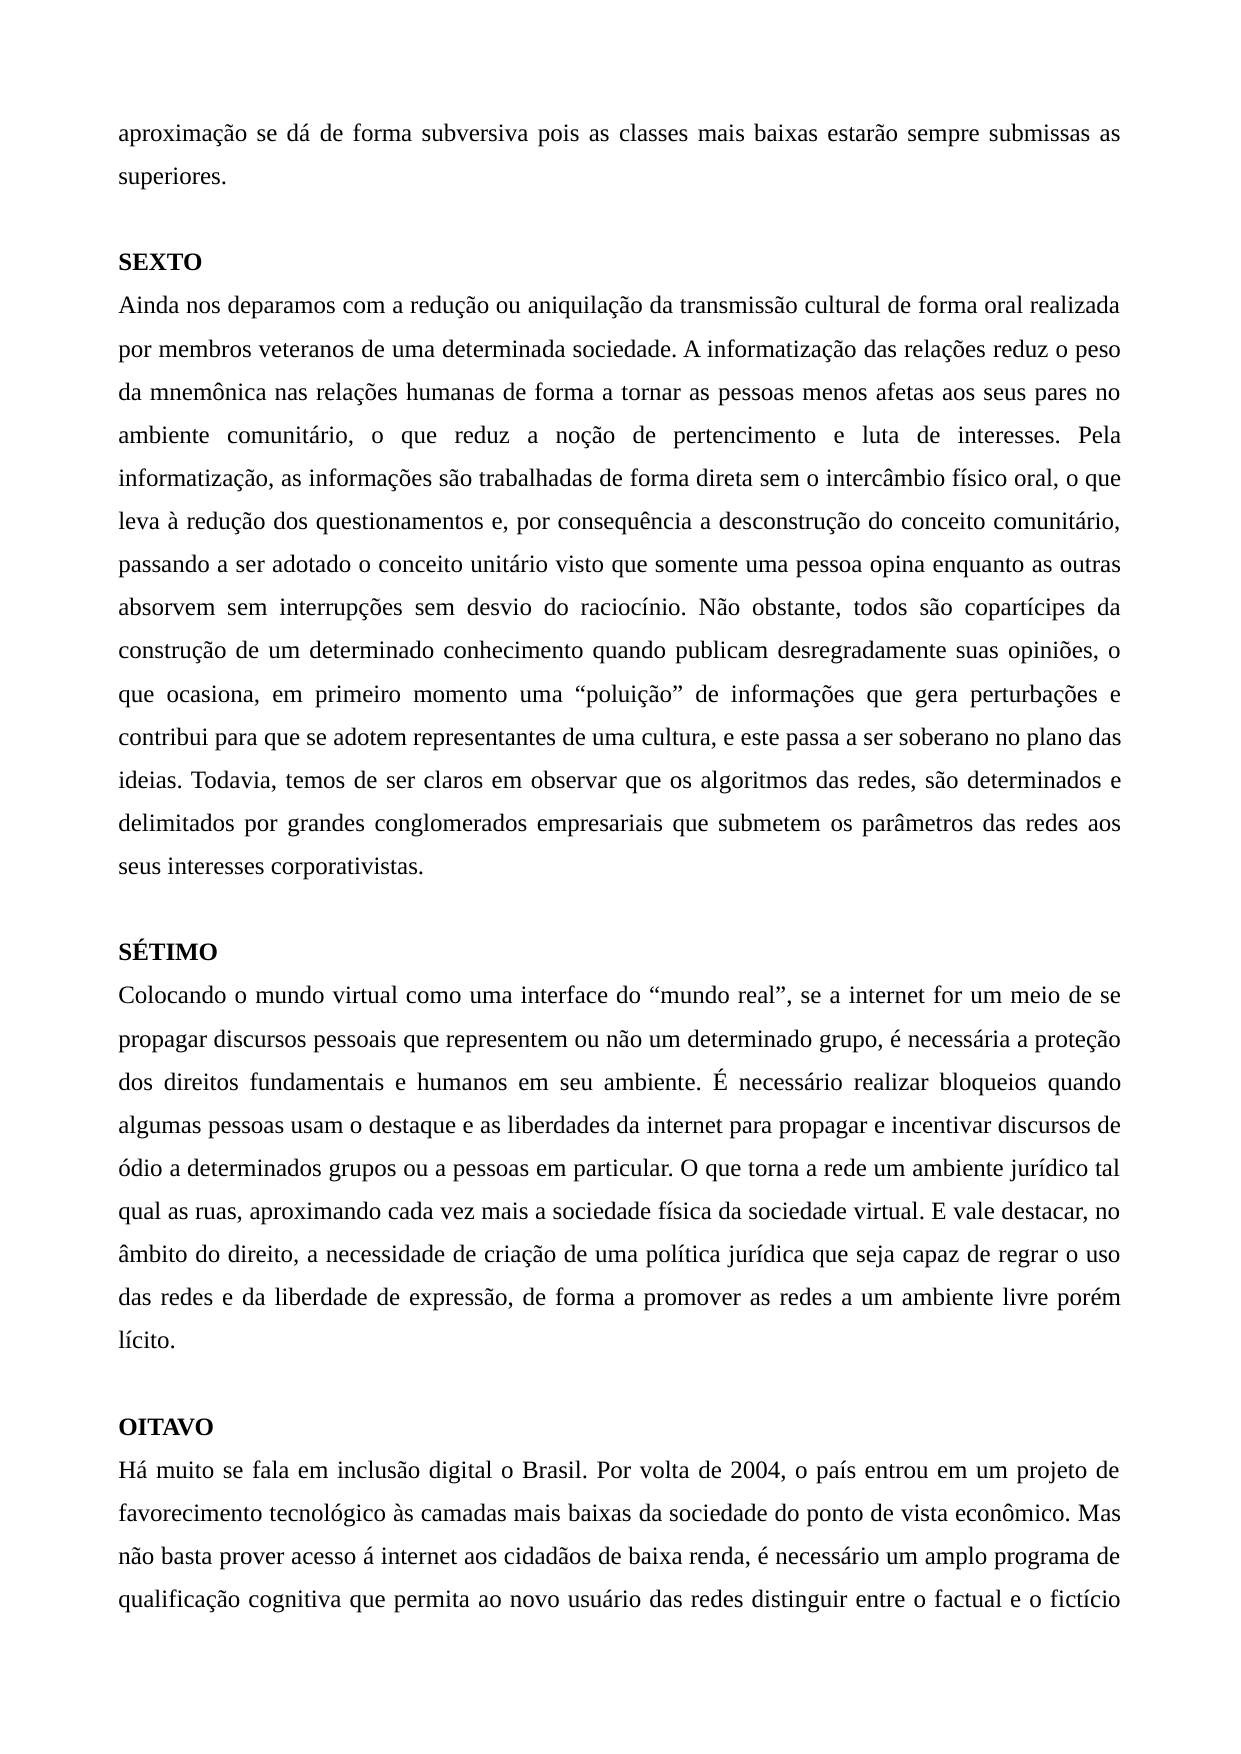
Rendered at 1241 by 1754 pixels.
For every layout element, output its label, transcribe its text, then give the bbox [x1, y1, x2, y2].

text aproximação se dá de forma subversiva pois as classes mais baixas estarão sempre submissas as superiores. [118, 118, 1122, 190]
text Ainda nos deparamos com a redução ou aniquilação da transmissão cultural de forma oral realizada por membros veteranos de uma determinada sociedade. A informatização das relações reduz o peso da mnemônica nas relações humanas de forma a tornar as pessoas menos afetas aos seus pares no ambiente comunitário, o que reduz a noção de pertencimento e luta de interesses. Pela informatização, as informações são trabalhadas de forma direta sem o intercâmbio físico oral, o que leva à redução dos questionamentos e, por consequência a desconstrução do conceito comunitário, passando a ser adotado o conceito unitário visto que somente uma pessoa opina enquanto as outras absorvem sem interrupções sem desvio do raciocínio. Não obstante, todos são copartícipes da construção de um determinado conhecimento quando publicam desregradamente suas opiniões, o que ocasiona, em primeiro momento uma “poluição” de informações que gera perturbações e contribui para que se adotem representantes de uma cultura, e este passa a ser soberano no plano das ideias. Todavia, temos de ser claros em observar que os algoritmos das redes, são determinados e delimitados por grandes conglomerados empresariais que submetem os parâmetros das redes aos seus interesses corporativistas. [118, 291, 1122, 880]
text Há muito se fala em inclusão digital o Brasil. Por volta de 2004, o país entrou em um projeto de favorecimento tecnológico às camadas mais baixas da sociedade do ponto de vista econômico. Mas não basta prover acesso á internet aos cidadãos de baixa renda, é necessário um amplo programa de qualificação cognitiva que permita ao novo usuário das redes distinguir entre o factual e o fictício [118, 1455, 1122, 1613]
text SÉTIMO [118, 937, 1122, 966]
text SEXTO [118, 247, 1122, 276]
text Colocando o mundo virtual como uma interface do “mundo real”, se a internet for um meio de se propagar discursos pessoais que representem ou não um determinado grupo, é necessária a proteção dos direitos fundamentais e humanos em seu ambiente. É necessário realizar bloqueios quando algumas pessoas usam o destaque e as liberdades da internet para propagar e incentivar discursos de ódio a determinados grupos ou a pessoas em particular. O que torna a rede um ambiente jurídico tal qual as ruas, aproximando cada vez mais a sociedade física da sociedade virtual. E vale destacar, no âmbito do direito, a necessidade de criação de uma política jurídica que seja capaz de regrar o uso das redes e da liberdade de expressão, de forma a promover as redes a um ambiente livre porém lícito. [118, 981, 1122, 1354]
text OITAVO [118, 1412, 1122, 1441]
